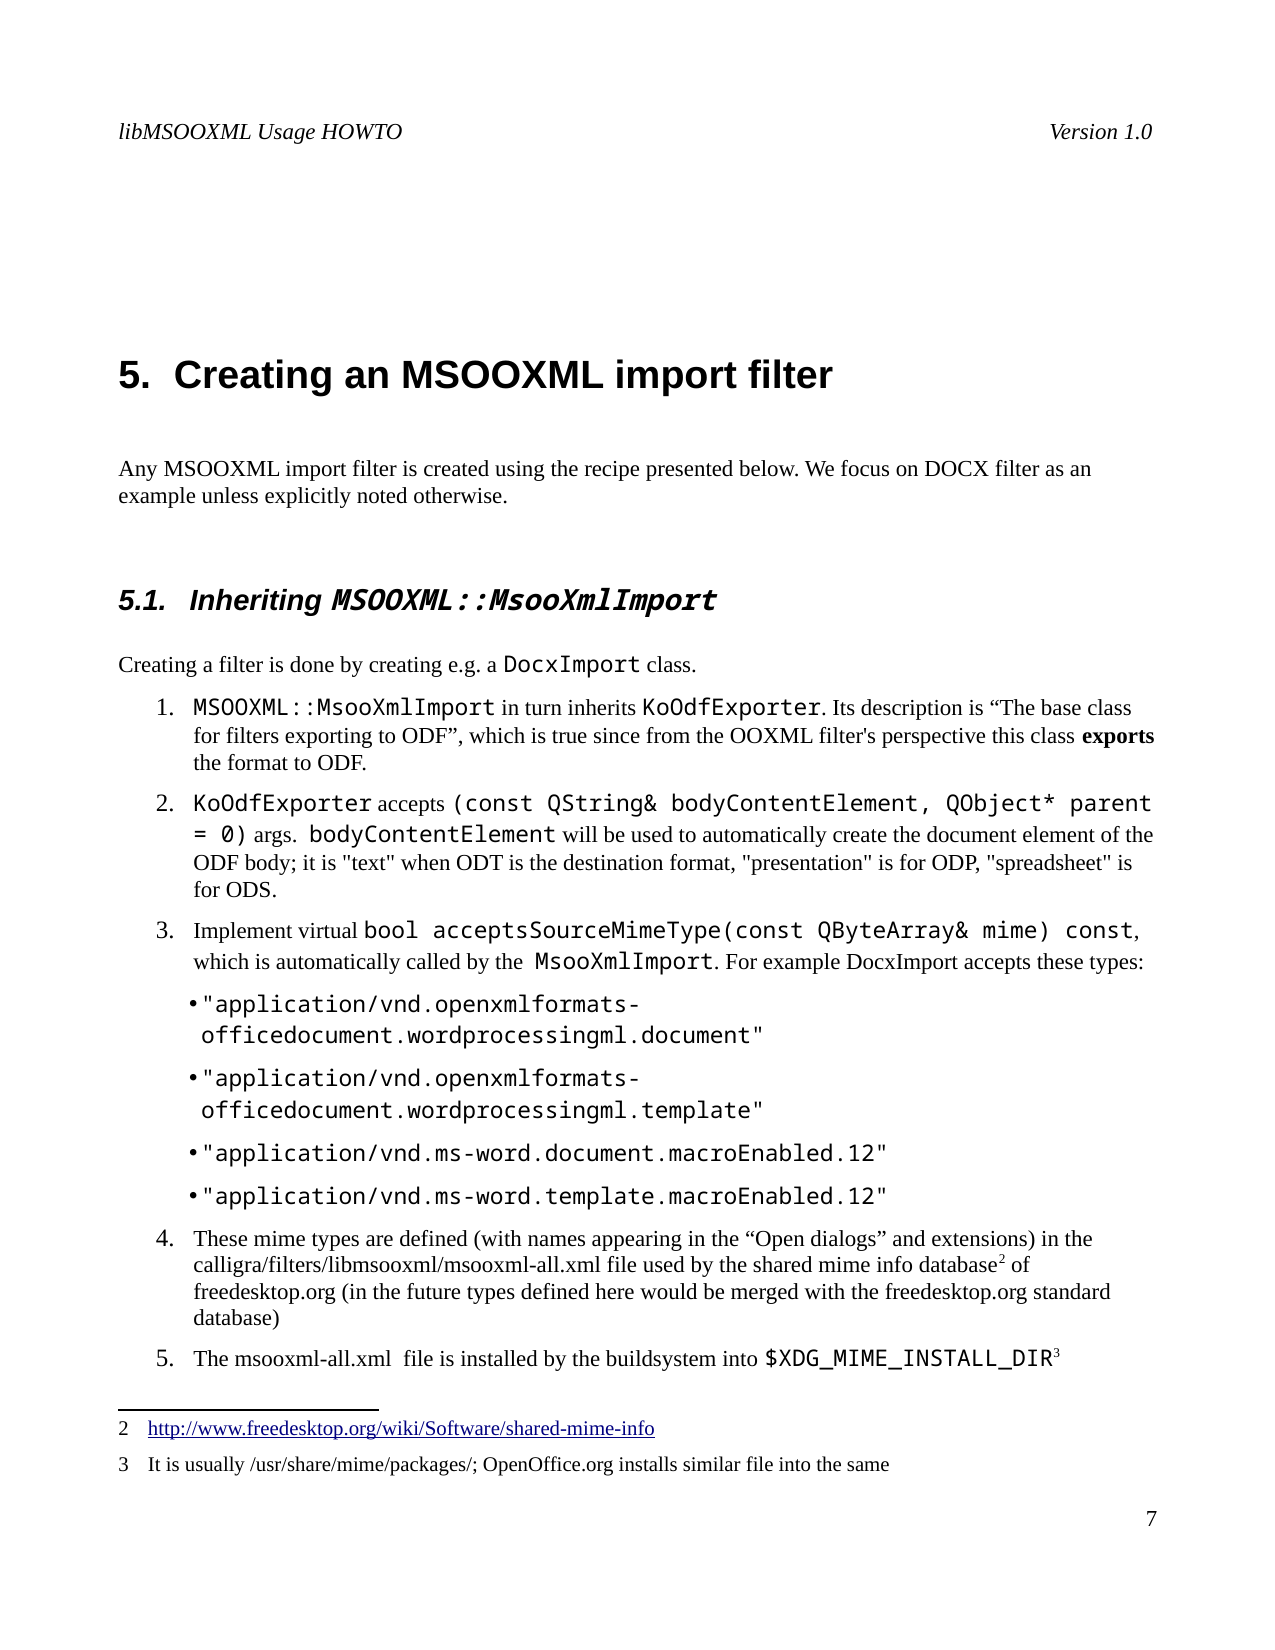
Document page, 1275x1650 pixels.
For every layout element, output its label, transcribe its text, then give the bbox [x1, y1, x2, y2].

list "application/vnd.openxmlformats-officedocument.wordprocessingml.template" [189, 1062, 1157, 1125]
list Implement virtual bool acceptsSourceMimeType(const QByteArray& mime) const, which is automatically called by the MsooXmlImport. For example DocxImport accepts these types: [156, 914, 1157, 976]
subtitle Creating an MSOOXML import filter [118, 351, 1157, 396]
list http://www.freedesktop.org/wiki/Software/shared-mime-info [118, 1416, 1157, 1440]
list "application/vnd.ms-word.document.macroEnabled.12" [189, 1137, 1157, 1168]
text Creating a filter is done by creating e.g. a DocxImport class. [118, 648, 1157, 679]
text Any MSOOXML import filter is created using the recipe presented below. We focus on DOCX filter as an example unless explicitly noted otherwise. [118, 455, 1157, 508]
list It is usually /usr/share/mime/packages/; OpenOffice.org installs similar file into the same [118, 1452, 1157, 1476]
list The msooxml-all.xml file is installed by the buildsystem into $XDG_MIME_INSTALL_DIR [156, 1342, 1157, 1373]
list MSOOXML::MsooXmlImport in turn inherits KoOdfExporter. Its description is “The base class for filters exporting to ODF”, which is true since from the OOXML filter's perspective this class exports the format to ODF. [156, 691, 1157, 775]
subtitle Inheriting MSOOXML::MsooXmlImport [118, 579, 1157, 619]
list These mime types are defined (with names appearing in the “Open dialogs” and extensions) in the calligra/filters/libmsooxml/msooxml-all.xml file used by the shared mime info database of freedesktop.org (in the future types defined here would be merged with the freedesktop.org standard database) [156, 1223, 1157, 1331]
list KoOdfExporter accepts (const QString& bodyContentElement, QObject* parent = 0) args. bodyContentElement will be used to automatically create the document element of the ODF body; it is "text" when ODT is the destination format, "presentation" is for ODP, "spreadsheet" is for ODS. [156, 787, 1157, 902]
list "application/vnd.openxmlformats-officedocument.wordprocessingml.document" [189, 988, 1157, 1051]
list "application/vnd.ms-word.template.macroEnabled.12" [189, 1180, 1157, 1211]
